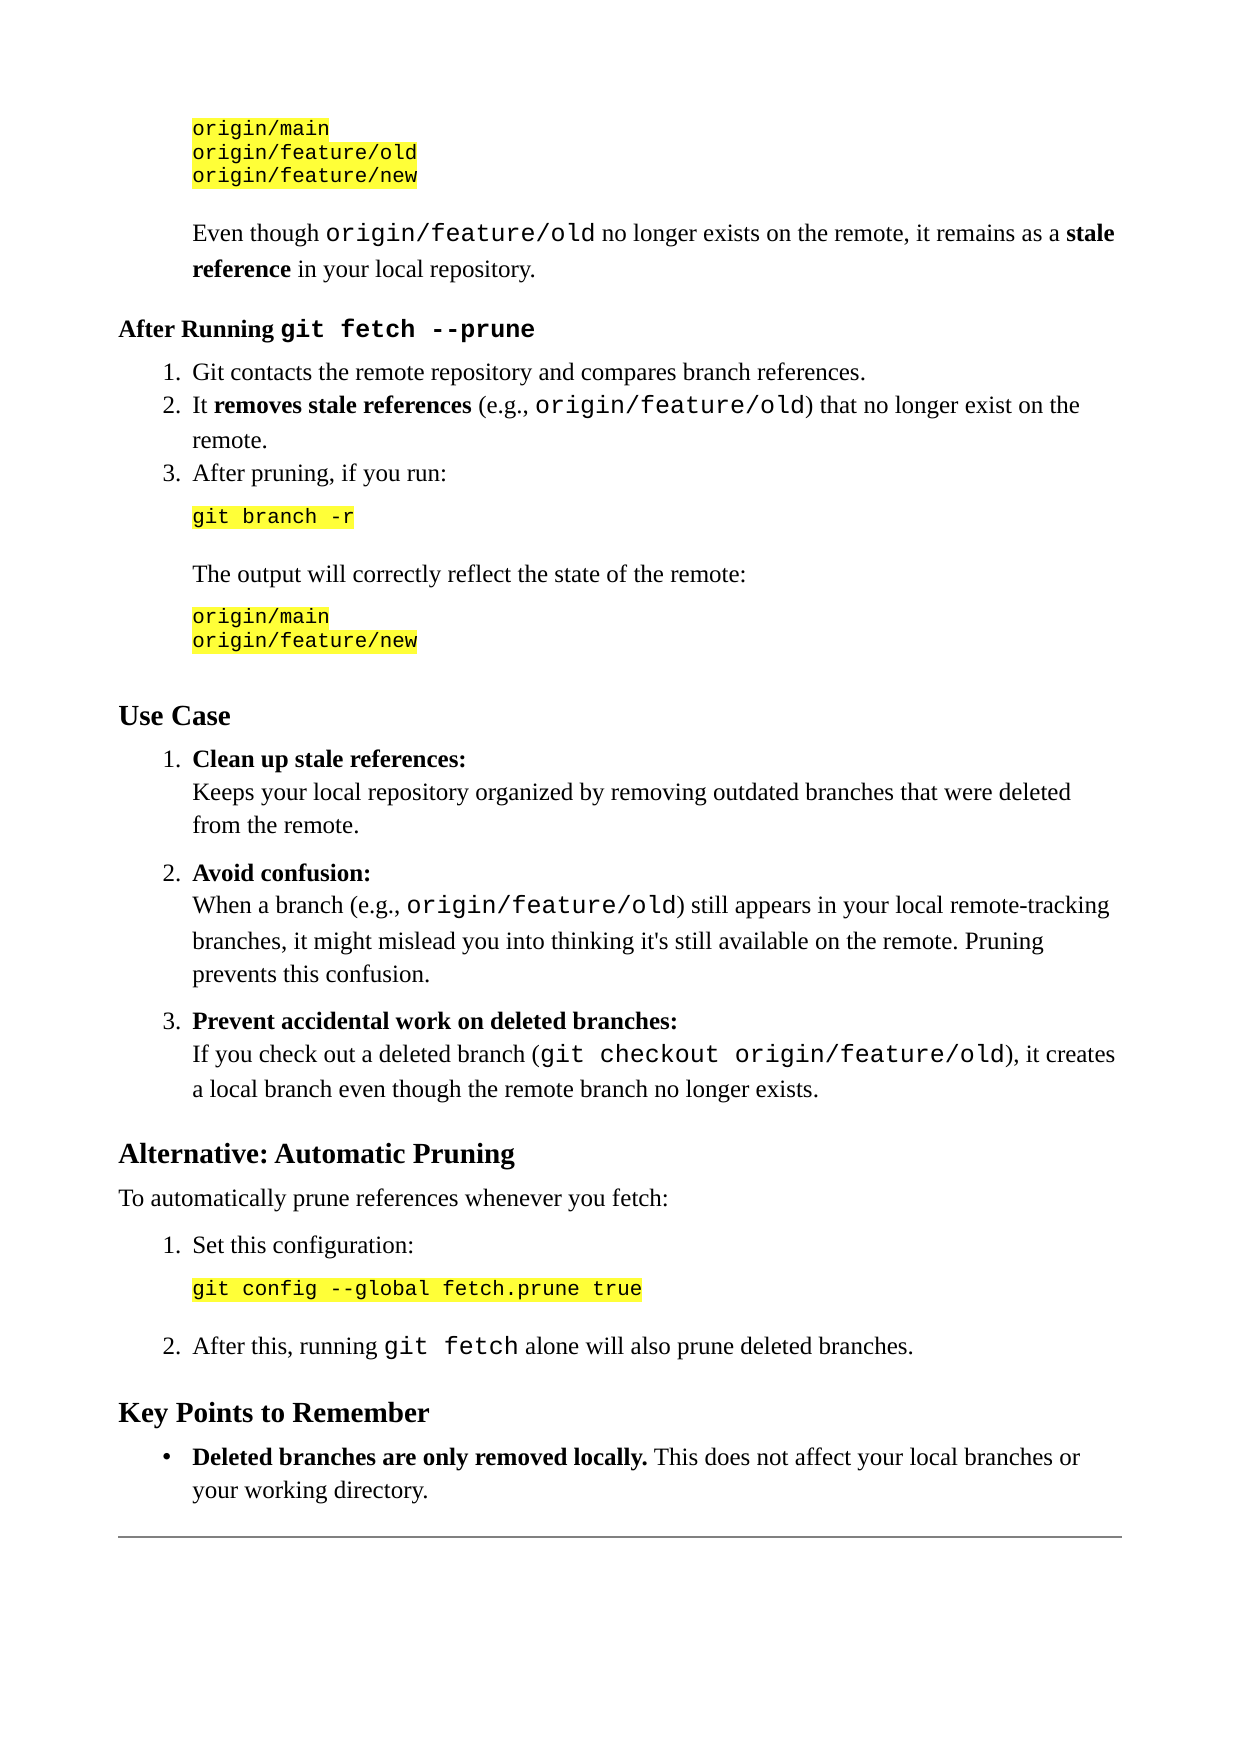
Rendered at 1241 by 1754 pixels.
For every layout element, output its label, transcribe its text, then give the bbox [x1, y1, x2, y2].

list origin/main [162, 118, 1122, 142]
subtitle Alternative: Automatic Pruning [118, 1137, 1122, 1170]
list Set this configuration: [162, 1230, 1122, 1259]
list Git contacts the remote repository and compares branch references. [162, 357, 1122, 386]
list Deleted branches are only removed locally. This does not affect your local branches or your working directory. [162, 1442, 1122, 1503]
subtitle After Running git fetch --prune [118, 314, 1122, 344]
list origin/main [162, 607, 1122, 630]
list Prevent accidental work on deleted branches: If you check out a deleted branch (git checkout origin/feature/old), it creates a local branch even though the remote branch no longer exists. [162, 1006, 1122, 1103]
list git branch -r [162, 506, 1122, 529]
list origin/feature/new [162, 630, 1122, 654]
text To automatically prune references whenever you fetch: [118, 1183, 1122, 1211]
list Clean up stale references: Keeps your local repository organized by removing outdated branches that were deleted from the remote. [162, 744, 1122, 839]
list After this, running git fetch alone will also prune deleted branches. [162, 1331, 1122, 1362]
list origin/feature/old [162, 142, 1122, 165]
list origin/feature/new [162, 165, 1122, 189]
list It removes stale references (e.g., origin/feature/old) that no longer exist on the remote. [162, 390, 1122, 454]
list After pruning, if you run: [162, 458, 1122, 487]
list Even though origin/feature/old no longer exists on the remote, it remains as a stale reference in your local repository. [162, 218, 1122, 282]
list git config --global fetch.prune true [162, 1278, 1122, 1302]
subtitle Use Case [118, 698, 1122, 731]
subtitle Key Points to Remember [118, 1396, 1122, 1429]
list The output will correctly reflect the state of the remote: [162, 559, 1122, 588]
list Avoid confusion: When a branch (e.g., origin/feature/old) still appears in your local remote-tracking branches, it might mislead you into thinking it's still available on the remote. Pruning prevents this confusion. [162, 858, 1122, 987]
